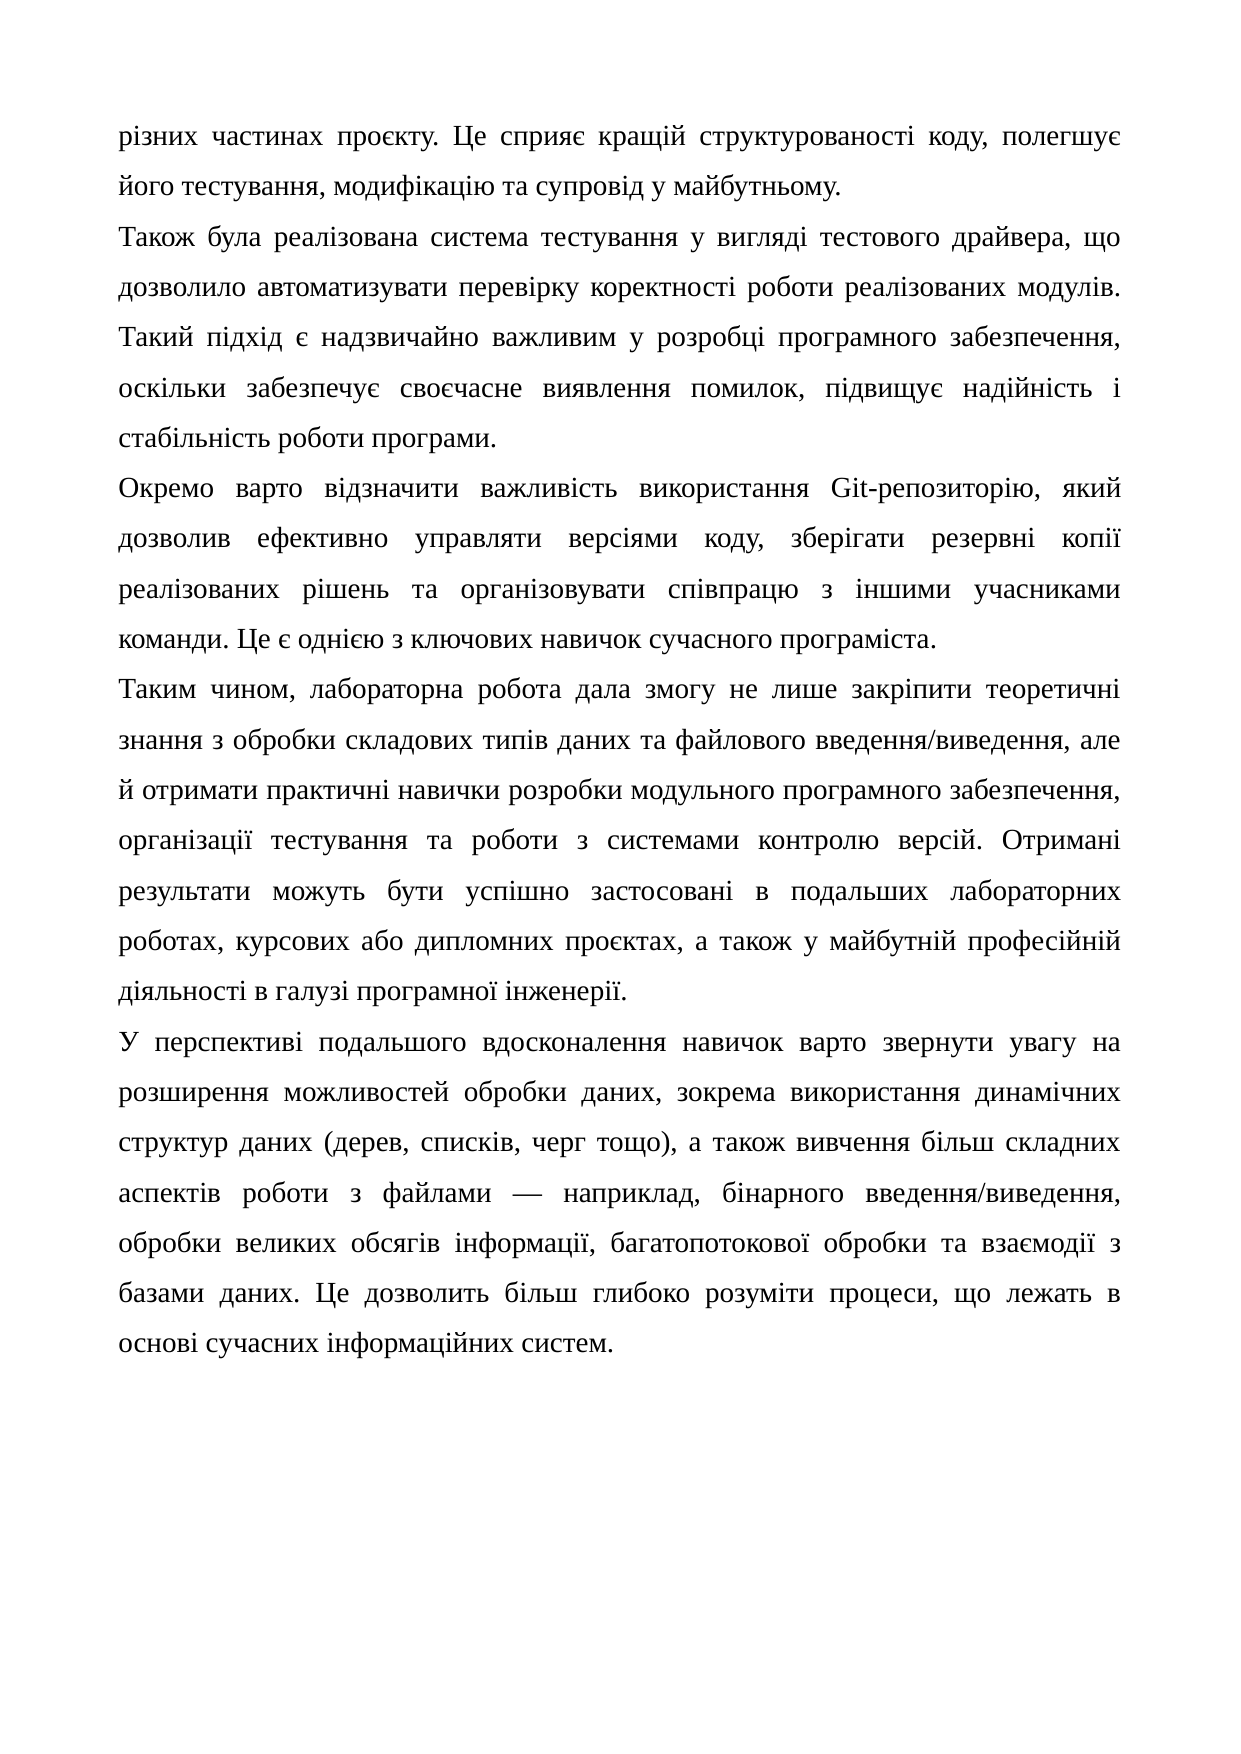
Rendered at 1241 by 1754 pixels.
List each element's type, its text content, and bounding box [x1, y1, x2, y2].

text Також була реалізована система тестування у вигляді тестового драйвера, що дозволило автоматизувати перевірку коректності роботи реалізованих модулів. Такий підхід є надзвичайно важливим у розробці програмного забезпечення, оскільки забезпечує своєчасне виявлення помилок, підвищує надійність і стабільність роботи програми. [118, 219, 1122, 453]
text Окремо варто відзначити важливість використання Git-репозиторію, який дозволив ефективно управляти версіями коду, зберігати резервні копії реалізованих рішень та організовувати співпрацю з іншими учасниками команди. Це є однією з ключових навичок сучасного програміста. [118, 470, 1122, 655]
text У перспективі подальшого вдосконалення навичок варто звернути увагу на розширення можливостей обробки даних, зокрема використання динамічних структур даних (дерев, списків, черг тощо), а також вивчення більш складних аспектів роботи з файлами — наприклад, бінарного введення/виведення, обробки великих обсягів інформації, багатопотокової обробки та взаємодії з базами даних. Це дозволить більш глибоко розуміти процеси, що лежать в основі сучасних інформаційних систем. [118, 1024, 1122, 1359]
text різних частинах проєкту. Це сприяє кращій структурованості коду, полегшує його тестування, модифікацію та супровід у майбутньому. [118, 118, 1122, 202]
text Таким чином, лабораторна робота дала змогу не лише закріпити теоретичні знання з обробки складових типів даних та файлового введення/виведення, але й отримати практичні навички розробки модульного програмного забезпечення, організації тестування та роботи з системами контролю версій. Отримані результати можуть бути успішно застосовані в подальших лабораторних роботах, курсових або дипломних проєктах, а також у майбутній професійній діяльності в галузі програмної інженерії. [118, 672, 1122, 1007]
